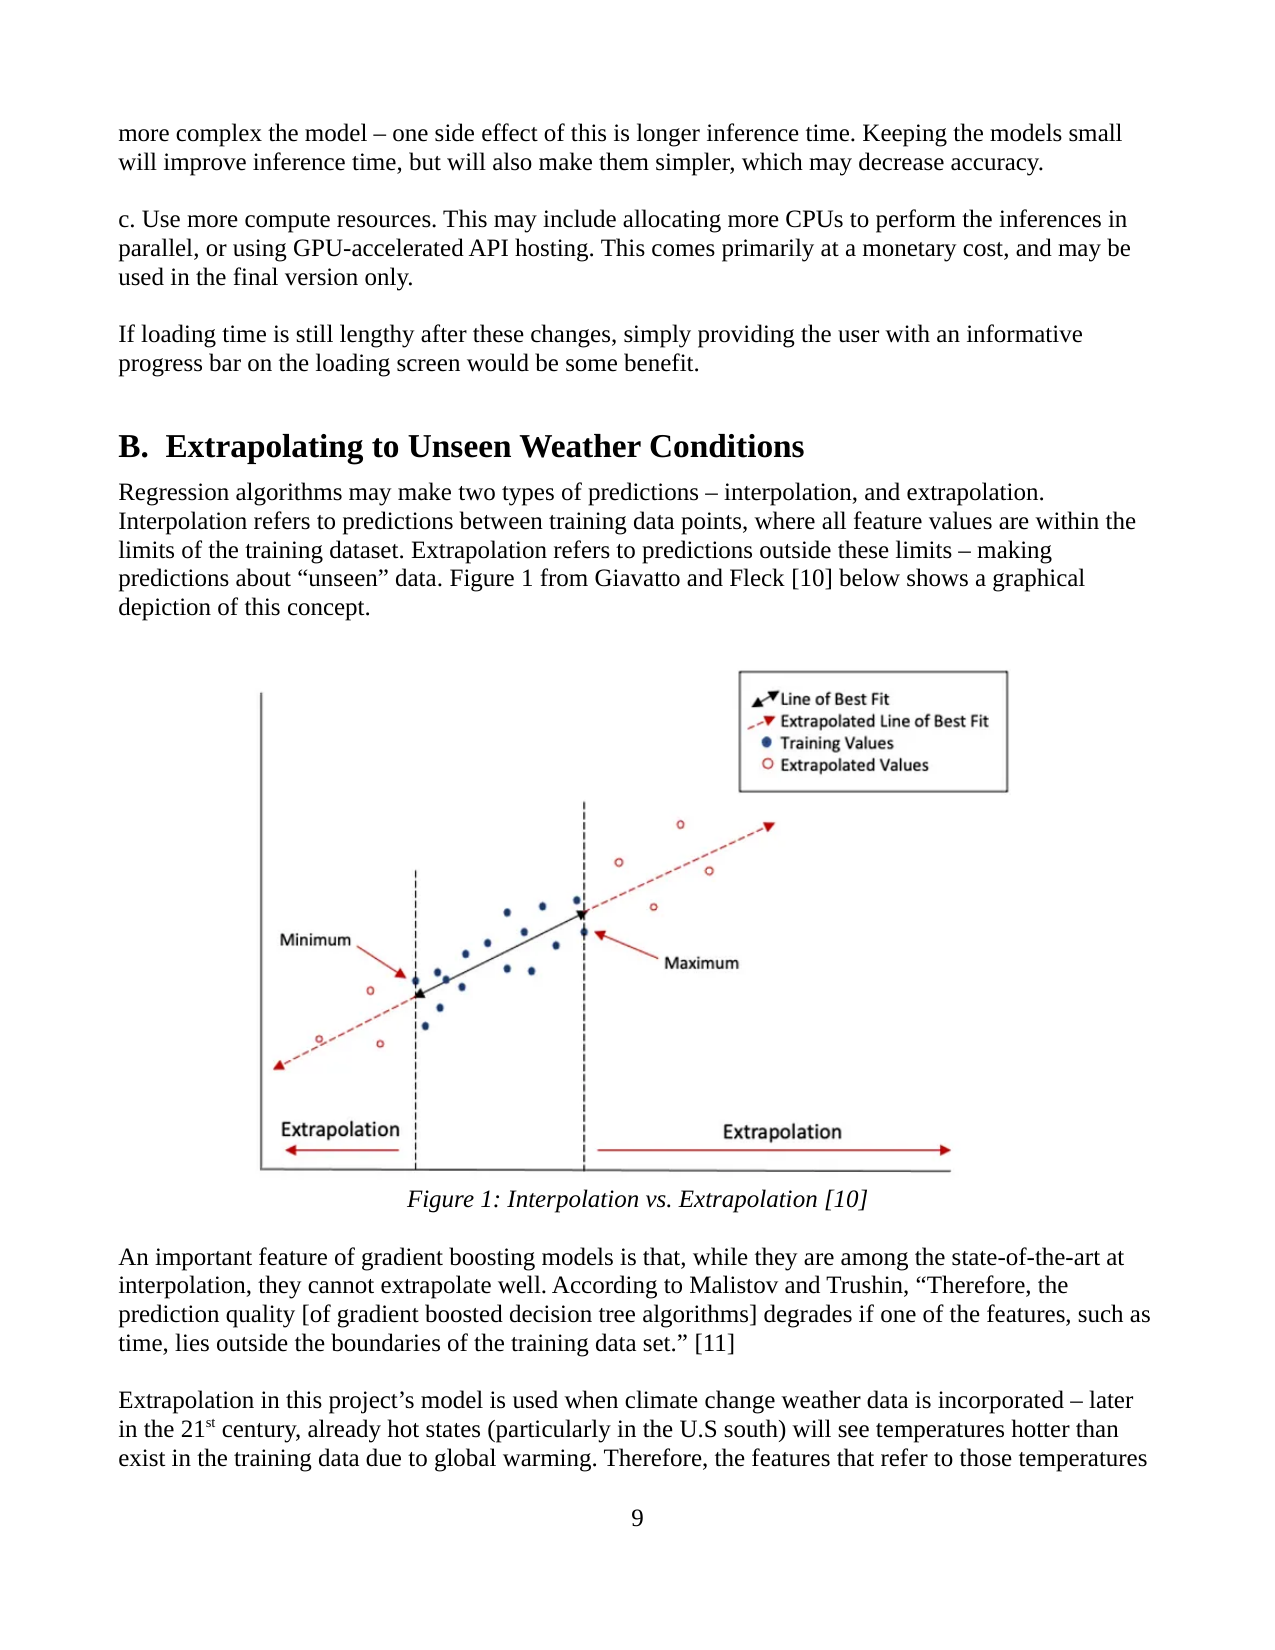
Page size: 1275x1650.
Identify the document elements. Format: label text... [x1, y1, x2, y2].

text An important feature of gradient boosting models is that, while they are among the state-of-the-art at interpolation, they cannot extrapolate well. According to Malistov and Trushin, “Therefore, the prediction quality [of gradient boosted decision tree algorithms] degrades if one of the features, such as time, lies outside the boundaries of the training data set.” [11] [118, 1242, 1157, 1357]
text If loading time is still lengthy after these changes, simply providing the user with an informative progress bar on the loading screen would be some benefit. [118, 319, 1157, 377]
text Regression algorithms may make two types of predictions – interpolation, and extrapolation. Interpolation refers to predictions between training data points, where all feature values are within the limits of the training dataset. Extrapolation refers to predictions outside these limits – making predictions about “unseen” data. Figure 1 from Giavatto and Fleck [10] below shows a graphical depiction of this concept. [118, 477, 1157, 621]
subtitle B. Extrapolating to Unseen Weather Conditions [118, 426, 1157, 465]
text Extrapolation in this project’s model is used when climate change weather data is incorporated – later in the 21st century, already hot states (particularly in the U.S south) will see temperatures hotter than exist in the training data due to global warming. Therefore, the features that refer to those temperatures [118, 1385, 1157, 1472]
text c. Use more compute resources. This may include allocating more CPUs to perform the inferences in parallel, or using GPU-accelerated API hosting. This comes primarily at a monetary cost, and may be used in the final version only. [118, 204, 1157, 291]
text Figure 1: Interpolation vs. Extrapolation [10] [247, 1185, 1028, 1213]
picture [247, 656, 1028, 1185]
text more complex the model – one side effect of this is longer inference time. Keeping the models small will improve inference time, but will also make them simpler, which may decrease accuracy. [118, 118, 1157, 176]
